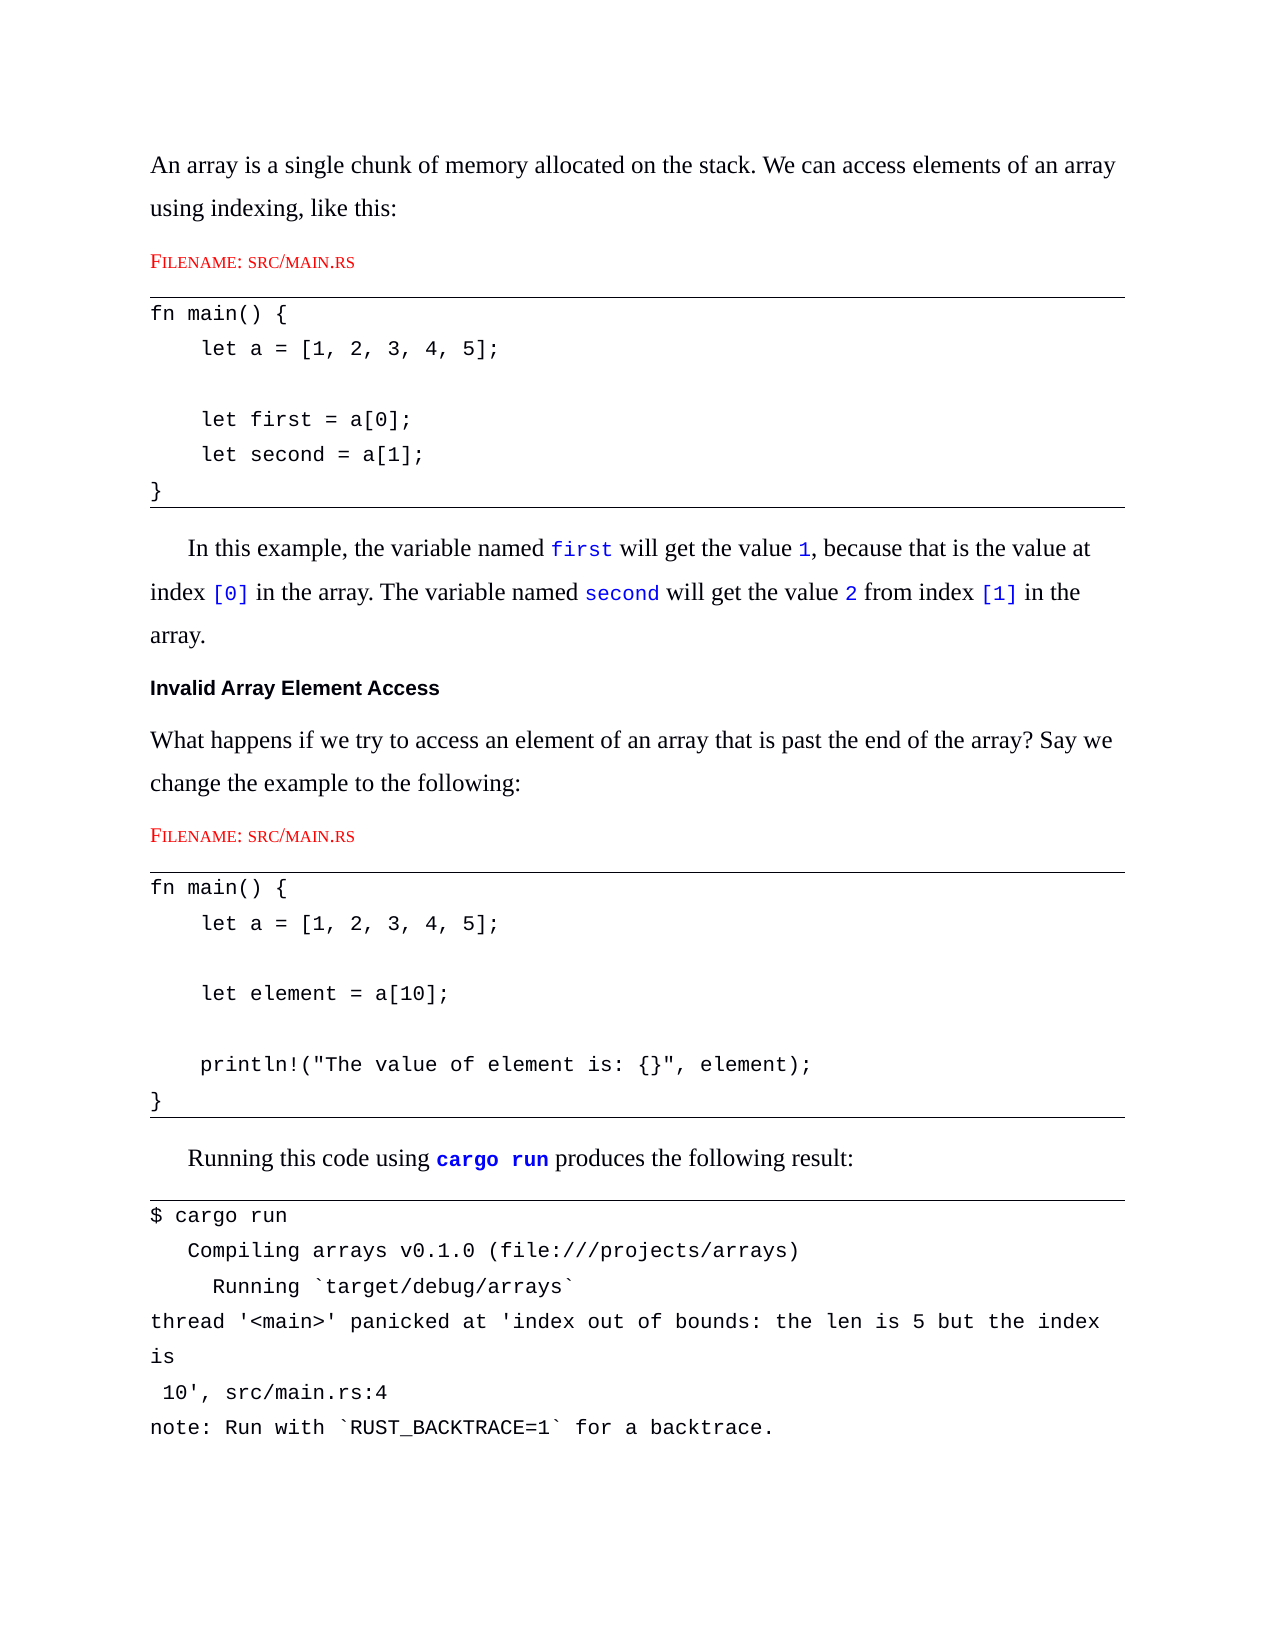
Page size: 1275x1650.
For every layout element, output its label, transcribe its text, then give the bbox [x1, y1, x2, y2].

text What happens if we try to access an element of an array that is past the end of the array? Say we change the example to the following: [150, 725, 1125, 797]
text thread '<main>' panicked at 'index out of bounds: the len is 5 but the index is [150, 1311, 1125, 1370]
text } [150, 1090, 1125, 1117]
text Compiling arrays v0.1.0 (file:///projects/arrays) [150, 1240, 1125, 1264]
text fn main() { [150, 298, 1125, 326]
text 10', src/main.rs:4 [150, 1382, 1125, 1406]
text Running `target/debug/arrays` [150, 1276, 1125, 1299]
text let second = a[1]; [150, 444, 1125, 468]
text An array is a single chunk of memory allocated on the stack. We can access elements of an array using indexing, like this: [150, 150, 1125, 222]
text fn main() { [150, 873, 1125, 901]
text $ cargo run [150, 1201, 1125, 1228]
text In this example, the variable named first will get the value 1, because that is the value at index [0] in the array. The variable named second will get the value 2 from index [1] in the array. [150, 533, 1125, 649]
text Running this code using cargo run produces the following result: [150, 1143, 1125, 1172]
text let a = [1, 2, 3, 4, 5]; [150, 338, 1125, 362]
text let first = a[0]; [150, 409, 1125, 432]
text let element = a[10]; [150, 983, 1125, 1007]
text println!("The value of element is: {}", element); [150, 1054, 1125, 1078]
text Filename: src/main.rs [150, 249, 1125, 273]
text } [150, 479, 1125, 507]
text Filename: src/main.rs [150, 823, 1125, 847]
text let a = [1, 2, 3, 4, 5]; [150, 913, 1125, 936]
text Invalid Array Element Access [150, 676, 1125, 700]
text note: Run with `RUST_BACKTRACE=1` for a backtrace. [150, 1417, 1125, 1441]
